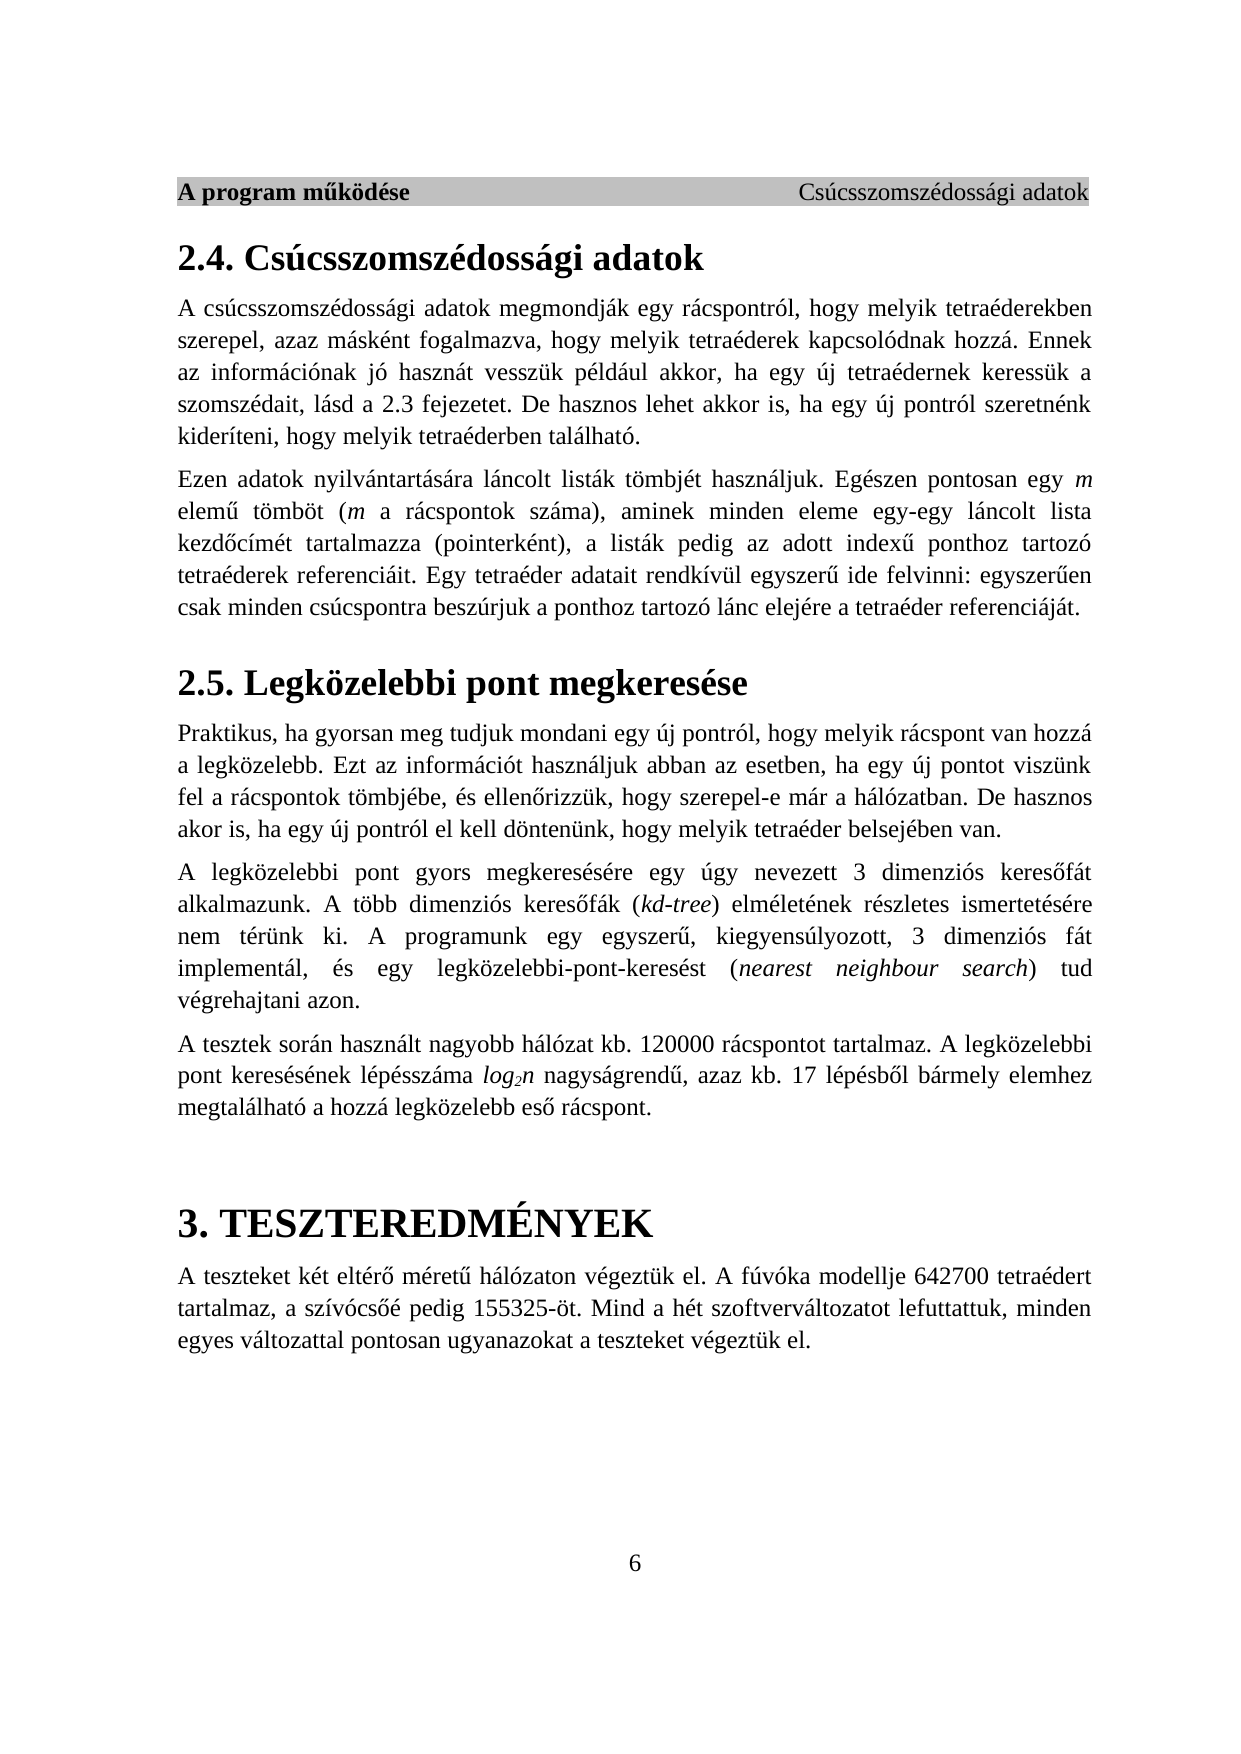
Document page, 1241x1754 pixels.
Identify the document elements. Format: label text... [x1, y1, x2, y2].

text A teszteket két eltérő méretű hálózaton végeztük el. A fúvóka modellje 642700 tetraédert tartalmaz, a szívócsőé pedig 155325-öt. Mind a hét szoftverváltozatot lefuttattuk, minden egyes változattal pontosan ugyanazokat a teszteket végeztük el. [177, 1261, 1093, 1354]
text A csúcsszomszédossági adatok megmondják egy rácspontról, hogy melyik tetraéderekben szerepel, azaz másként fogalmazva, hogy melyik tetraéderek kapcsolódnak hozzá. Ennek az információnak jó hasznát vesszük például akkor, ha egy új tetraédernek keressük a szomszédait, lásd a 2.3. fejezetet. De hasznos lehet akkor is, ha egy új pontról szeretnénk kideríteni, hogy melyik tetraéderben található. [177, 293, 1093, 450]
text Praktikus, ha gyorsan meg tudjuk mondani egy új pontról, hogy melyik rácspont van hozzá a legközelebb. Ezt az információt használjuk abban az esetben, ha egy új pontot viszünk fel a rácspontok tömbjébe, és ellenőrizzük, hogy szerepel-e már a hálózatban. De hasznos akor is, ha egy új pontról el kell döntenünk, hogy melyik tetraéder belsejében van. [177, 718, 1093, 843]
subtitle Teszteredmények [177, 1198, 1093, 1246]
subtitle Legközelebbi pont megkeresése [177, 661, 1093, 703]
text A tesztek során használt nagyobb hálózat kb. 120000 rácspontot tartalmaz. A legközelebbi pont keresésének lépésszáma log2n nagyságrendű, azaz kb. 17 lépésből bármely elemhez megtalálható a hozzá legközelebb eső rácspont. [177, 1028, 1093, 1121]
subtitle Csúcsszomszédossági adatok [177, 236, 1093, 279]
text Ezen adatok nyilvántartására láncolt listák tömbjét használjuk. Egészen pontosan egy m elemű tömböt (m a rácspontok száma), aminek minden eleme egy-egy láncolt lista kezdőcímét tartalmazza (pointerként), a listák pedig az adott indexű ponthoz tartozó tetraéderek referenciáit. Egy tetraéder adatait rendkívül egyszerű ide felvinni: egyszerűen csak minden csúcspontra beszúrjuk a ponthoz tartozó lánc elejére a tetraéder referenciáját. [177, 464, 1093, 621]
text A legközelebbi pont gyors megkeresésére egy úgy nevezett 3 dimenziós keresőfát alkalmazunk. A több dimenziós keresőfák (kd-tree) elméletének részletes ismertetésére nem térünk ki. A programunk egy egyszerű, kiegyensúlyozott, 3 dimenziós fát implementál, és egy legközelebbi-pont-keresést (nearest neighbour search) tud végrehajtani azon. [177, 857, 1093, 1014]
